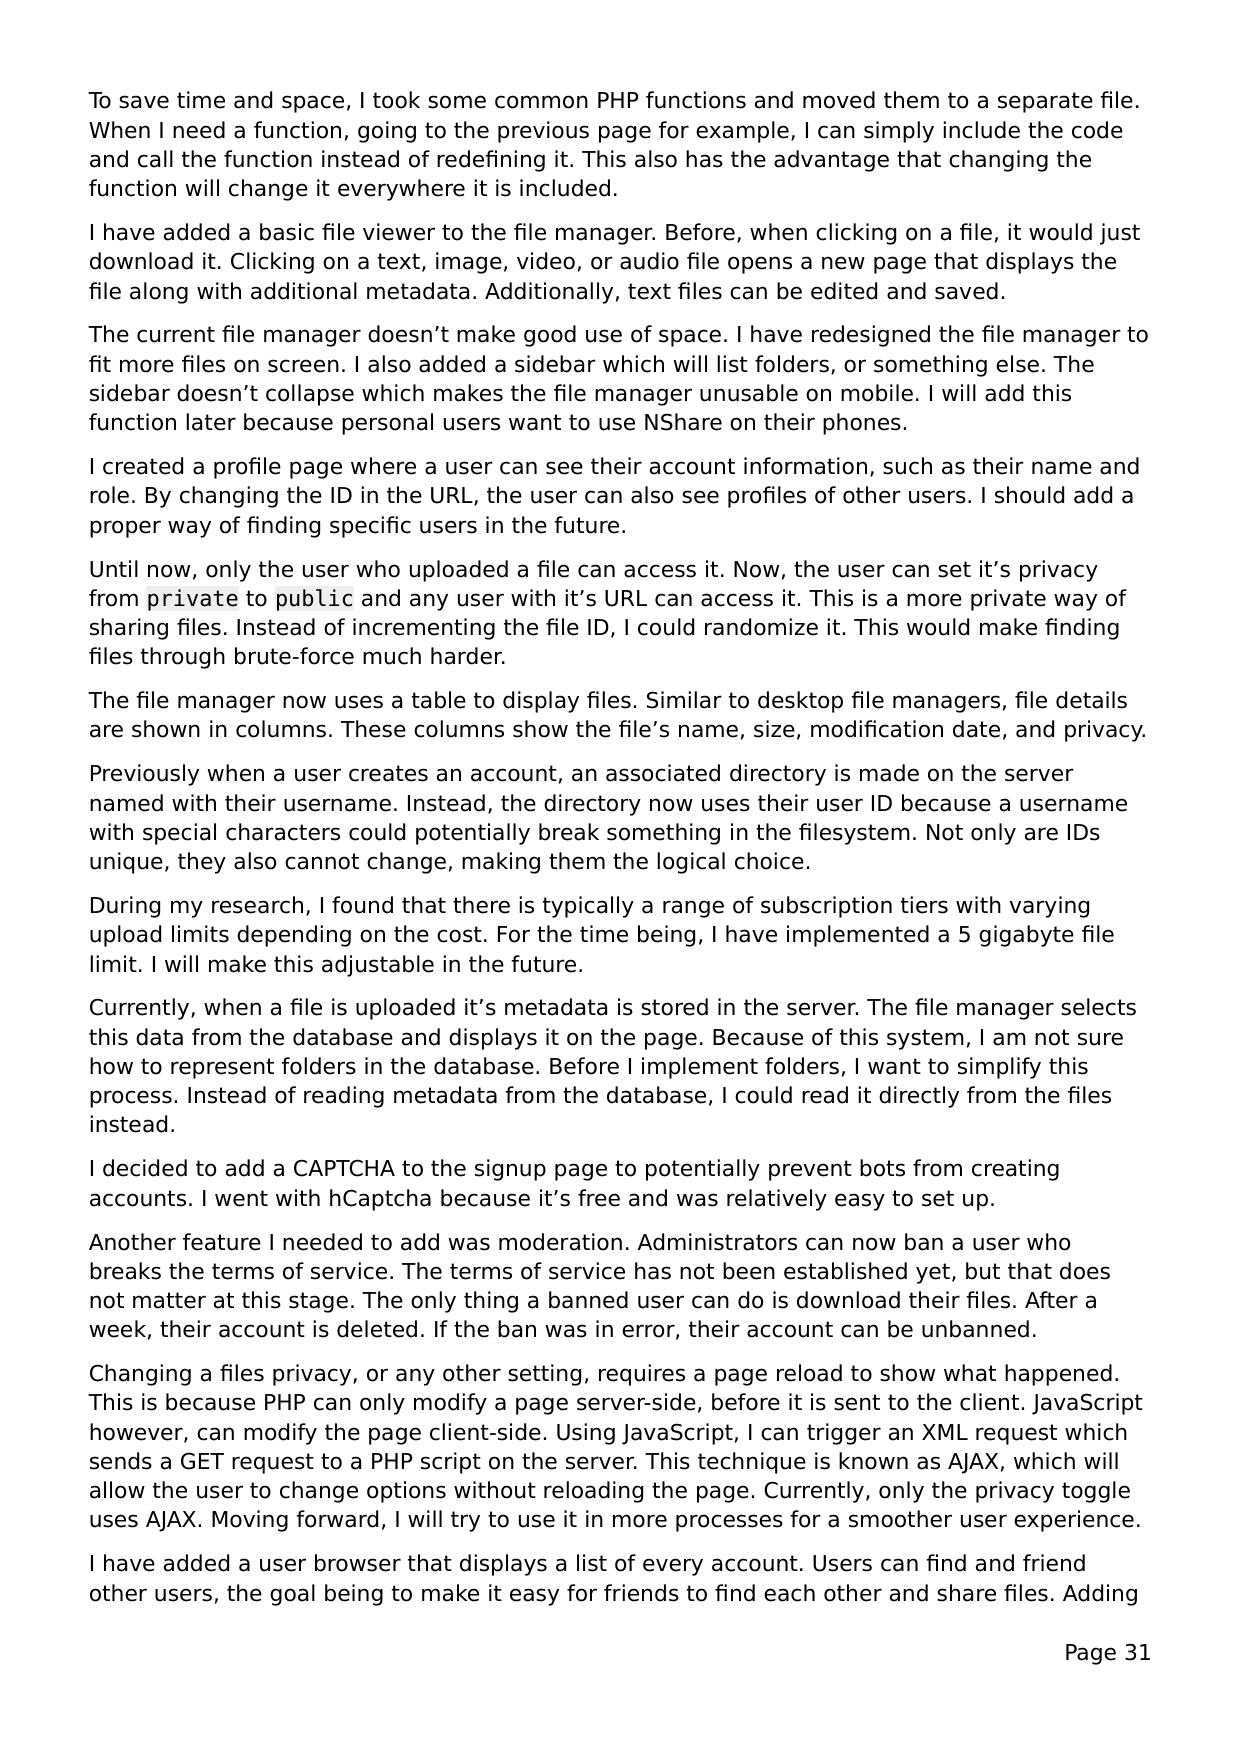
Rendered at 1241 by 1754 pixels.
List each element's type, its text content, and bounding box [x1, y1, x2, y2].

text Currently, when a file is uploaded it’s metadata is stored in the server. The file manager selects this data from the database and displays it on the page. Because of this system, I am not sure how to represent folders in the database. Before I implement folders, I want to simplify this process. Instead of reading metadata from the database, I could read it directly from the files instead. [88, 996, 1152, 1138]
text I have added a user browser that displays a list of every account. Users can find and friend other users, the goal being to make it easy for friends to find each other and share files. Adding [88, 1551, 1152, 1606]
text During my research, I found that there is typically a range of subscription tiers with varying upload limits depending on the cost. For the time being, I have implemented a 5 gigabyte file limit. I will make this adjustable in the future. [88, 893, 1152, 977]
text Another feature I needed to add was moderation. Administrators can now ban a user who breaks the terms of service. The terms of service has not been established yet, but that does not matter at this stage. The only thing a banned user can do is download their files. After a week, their account is deleted. If the ban was in error, their account can be unbanned. [88, 1229, 1152, 1343]
text To save time and space, I took some common PHP functions and moved them to a separate file. When I need a function, going to the previous page for example, I can simply include the code and call the function instead of redefining it. This also has the advantage that changing the function will change it everywhere it is included. [88, 88, 1152, 202]
text Changing a files privacy, or any other setting, requires a page reload to show what happened. This is because PHP can only modify a page server-side, before it is sent to the client. JavaScript however, can modify the page client-side. Using JavaScript, I can trigger an XML request which sends a GET request to a PHP script on the server. This technique is known as AJAX, which will allow the user to change options without reloading the page. Currently, only the privacy toggle uses AJAX. Moving forward, I will try to use it in more processes for a smoother user experience. [88, 1361, 1152, 1533]
text Previously when a user creates an account, an associated directory is made on the server named with their username. Instead, the directory now uses their user ID because a username with special characters could potentially break something in the filesystem. Not only are IDs unique, they also cannot change, making them the logical choice. [88, 761, 1152, 875]
text The current file manager doesn’t make good use of space. I have redesigned the file manager to fit more files on screen. I also added a sidebar which will list folders, or something else. The sidebar doesn’t collapse which makes the file manager unusable on mobile. I will add this function later because personal users want to use NShare on their phones. [88, 323, 1152, 436]
text I decided to add a CAPTCHA to the signup page to potentially prevent bots from creating accounts. I went with hCaptcha because it’s free and was relatively easy to set up. [88, 1156, 1152, 1211]
text I created a profile page where a user can see their account information, such as their name and role. By changing the ID in the URL, the user can also see profiles of other users. I should add a proper way of finding specific users in the future. [88, 454, 1152, 538]
text The file manager now uses a table to display files. Similar to desktop file managers, file details are shown in columns. These columns show the file’s name, size, modification date, and privacy. [88, 688, 1152, 743]
text Until now, only the user who uploaded a file can access it. Now, the user can set it’s privacy from private to public and any user with it’s URL can access it. This is a more private way of sharing files. Instead of incrementing the file ID, I could randomize it. This would make finding files through brute-force much harder. [88, 557, 1152, 670]
text I have added a basic file viewer to the file manager. Before, when clicking on a file, it would just download it. Clicking on a text, image, video, or audio file opens a new page that displays the file along with additional metadata. Additionally, text files can be edited and saved. [88, 220, 1152, 304]
